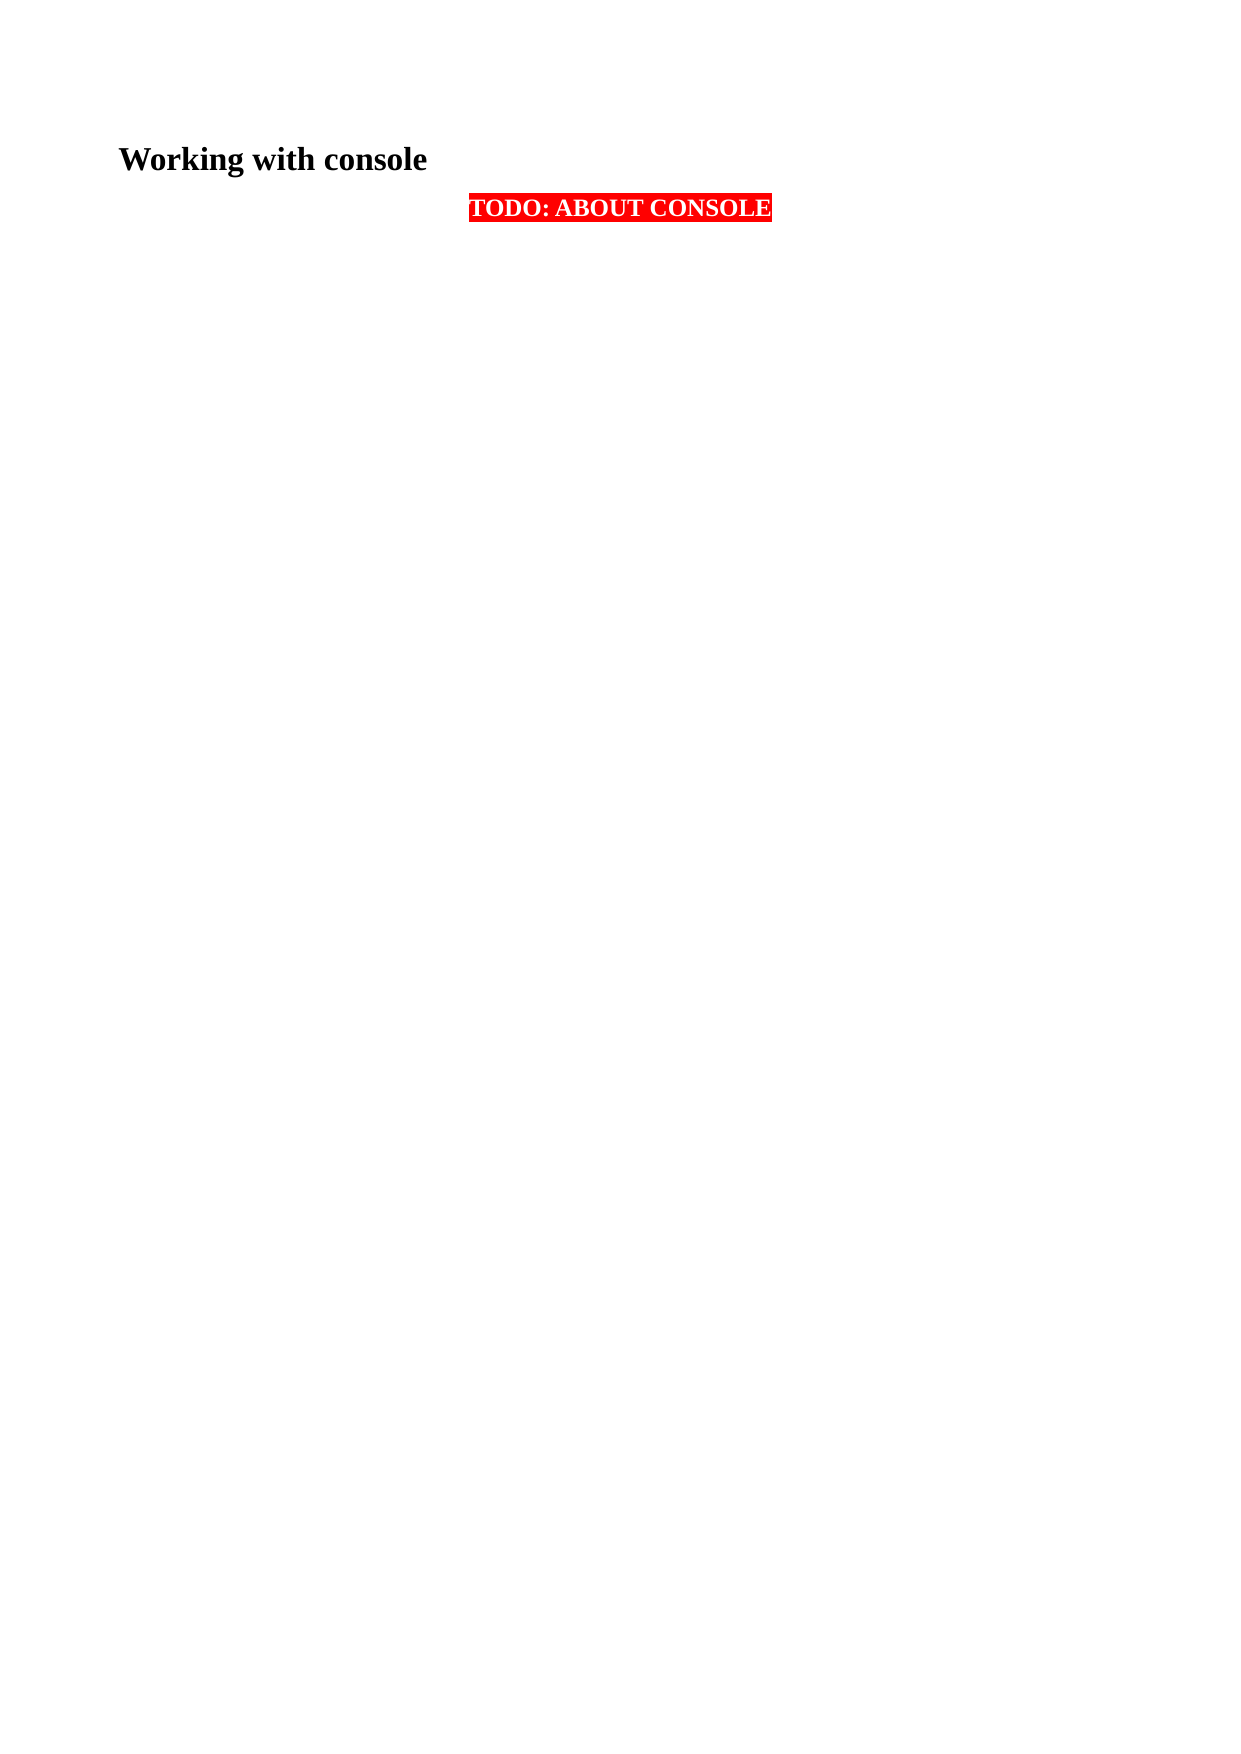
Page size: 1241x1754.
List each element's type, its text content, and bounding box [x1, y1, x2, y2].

subtitle Working with console [118, 139, 1122, 177]
text TODO: ABOUT CONSOLE [118, 193, 1122, 222]
